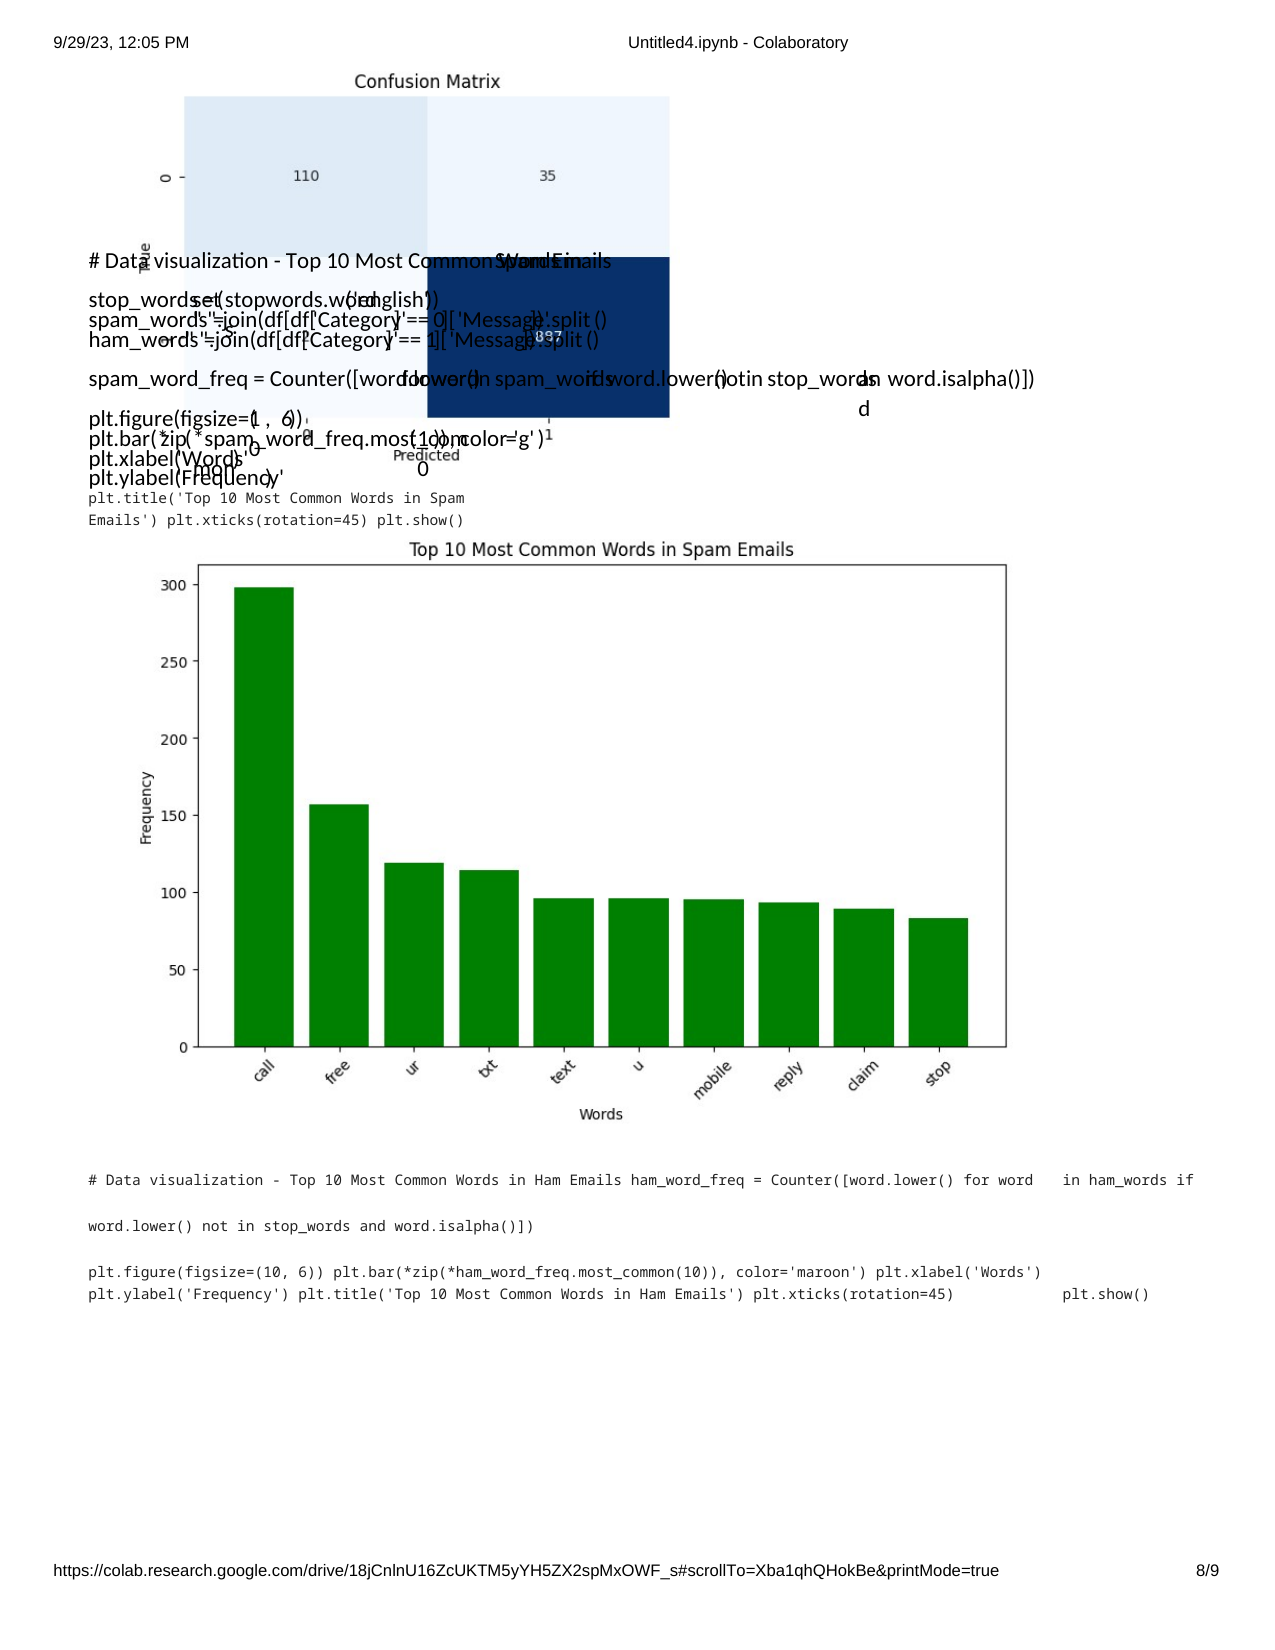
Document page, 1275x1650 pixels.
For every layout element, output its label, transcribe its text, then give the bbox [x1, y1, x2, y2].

text plt.title('Top 10 Most Common Words in Spam Emails') plt.xticks(rotation=45) plt.show() [88, 488, 505, 529]
text # Data visualization - Top 10 Most Common Words in Ham Emails ham_word_freq = Counter([word.lower() for word in ham_words if word.lower() not in stop_words and word.isalpha()]) [88, 1170, 1219, 1236]
text plt.figure(figsize=(10, 6)) plt.bar(*zip(*ham_word_freq.most_common(10)), color='maroon') plt.xlabel('Words') plt.ylabel('Frequency') plt.title('Top 10 Most Common Words in Ham Emails') plt.xticks(rotation=45) plt.show() [88, 1262, 1219, 1304]
